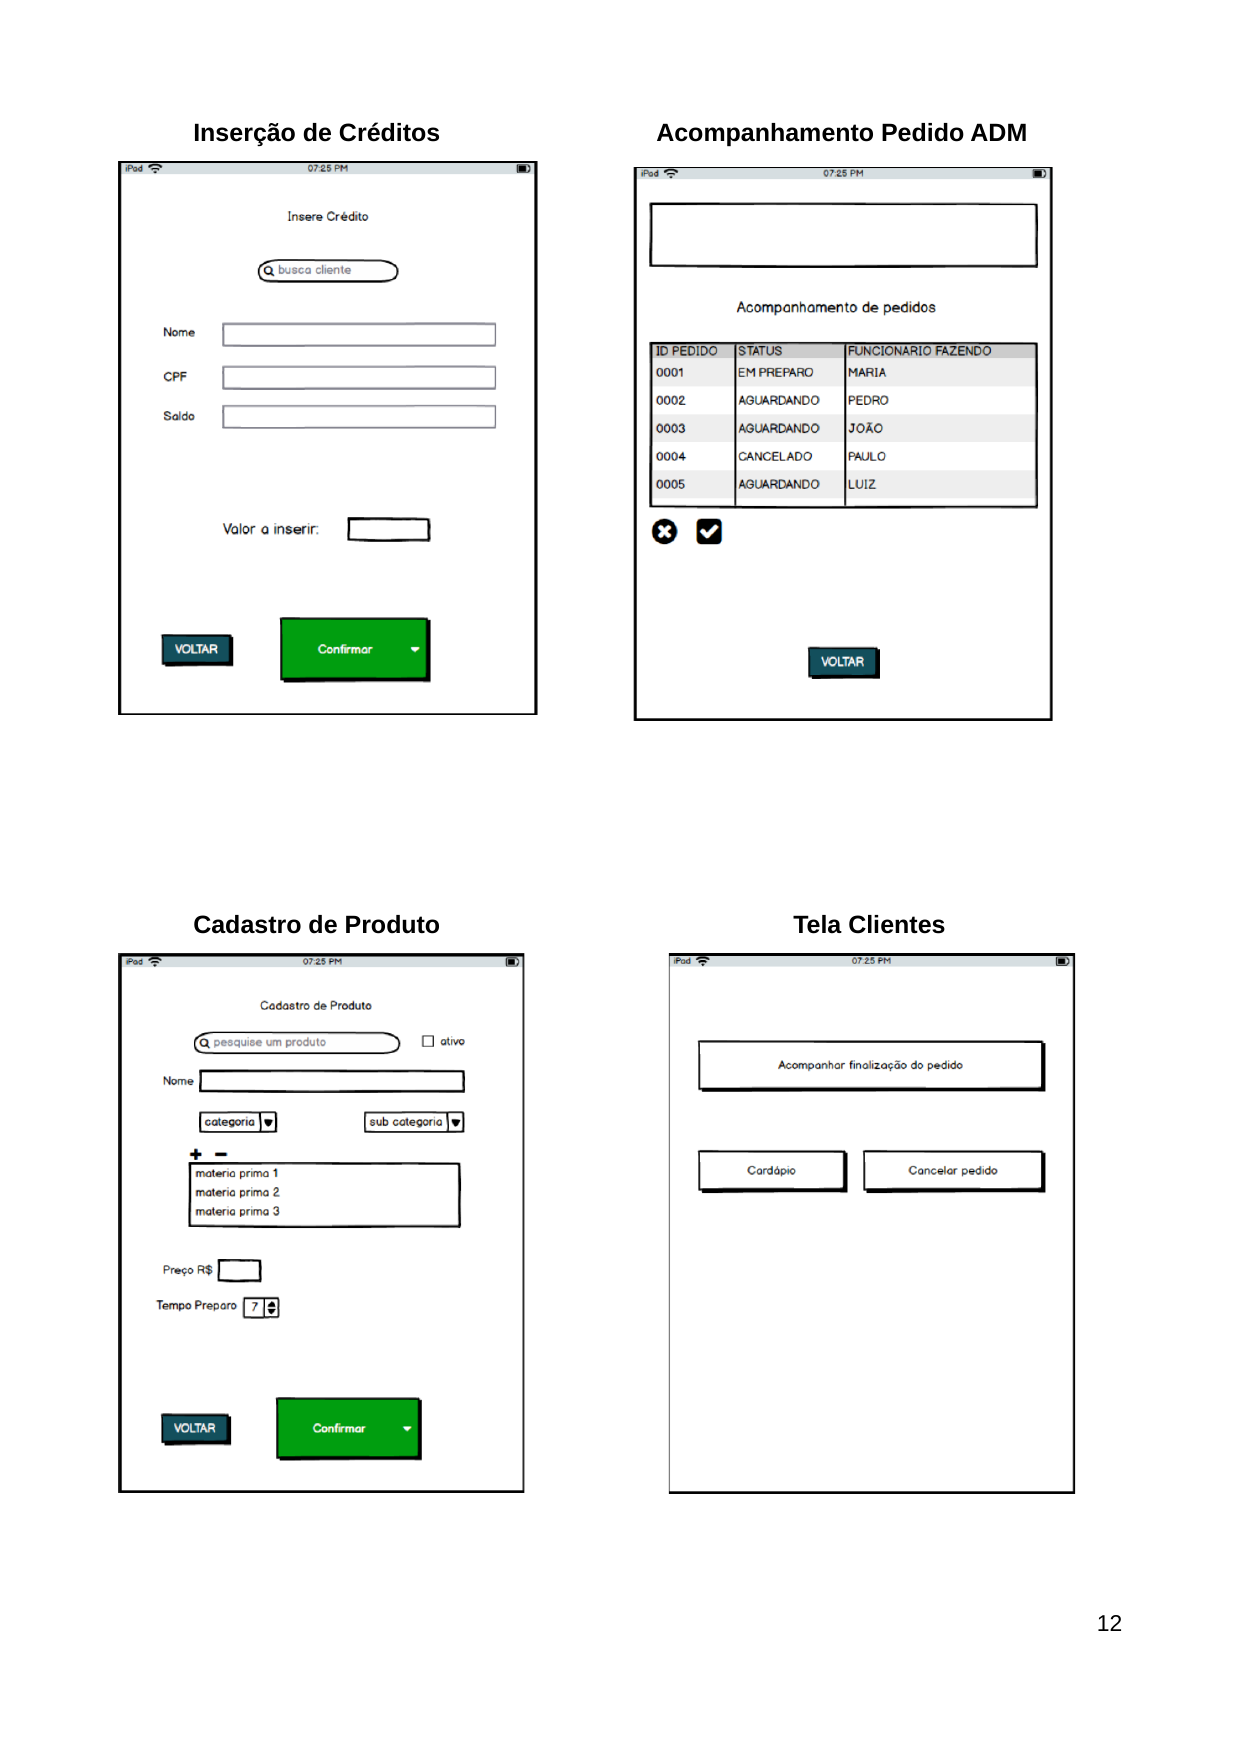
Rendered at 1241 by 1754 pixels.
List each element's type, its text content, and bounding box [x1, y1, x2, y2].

picture [633, 167, 1053, 721]
text Inserção de Créditos Acompanhamento Pedido ADM [118, 118, 1122, 147]
picture [118, 161, 538, 715]
picture [668, 953, 1076, 1494]
text Cadastro de Produto Tela Clientes [118, 910, 1122, 939]
picture [118, 953, 525, 1493]
